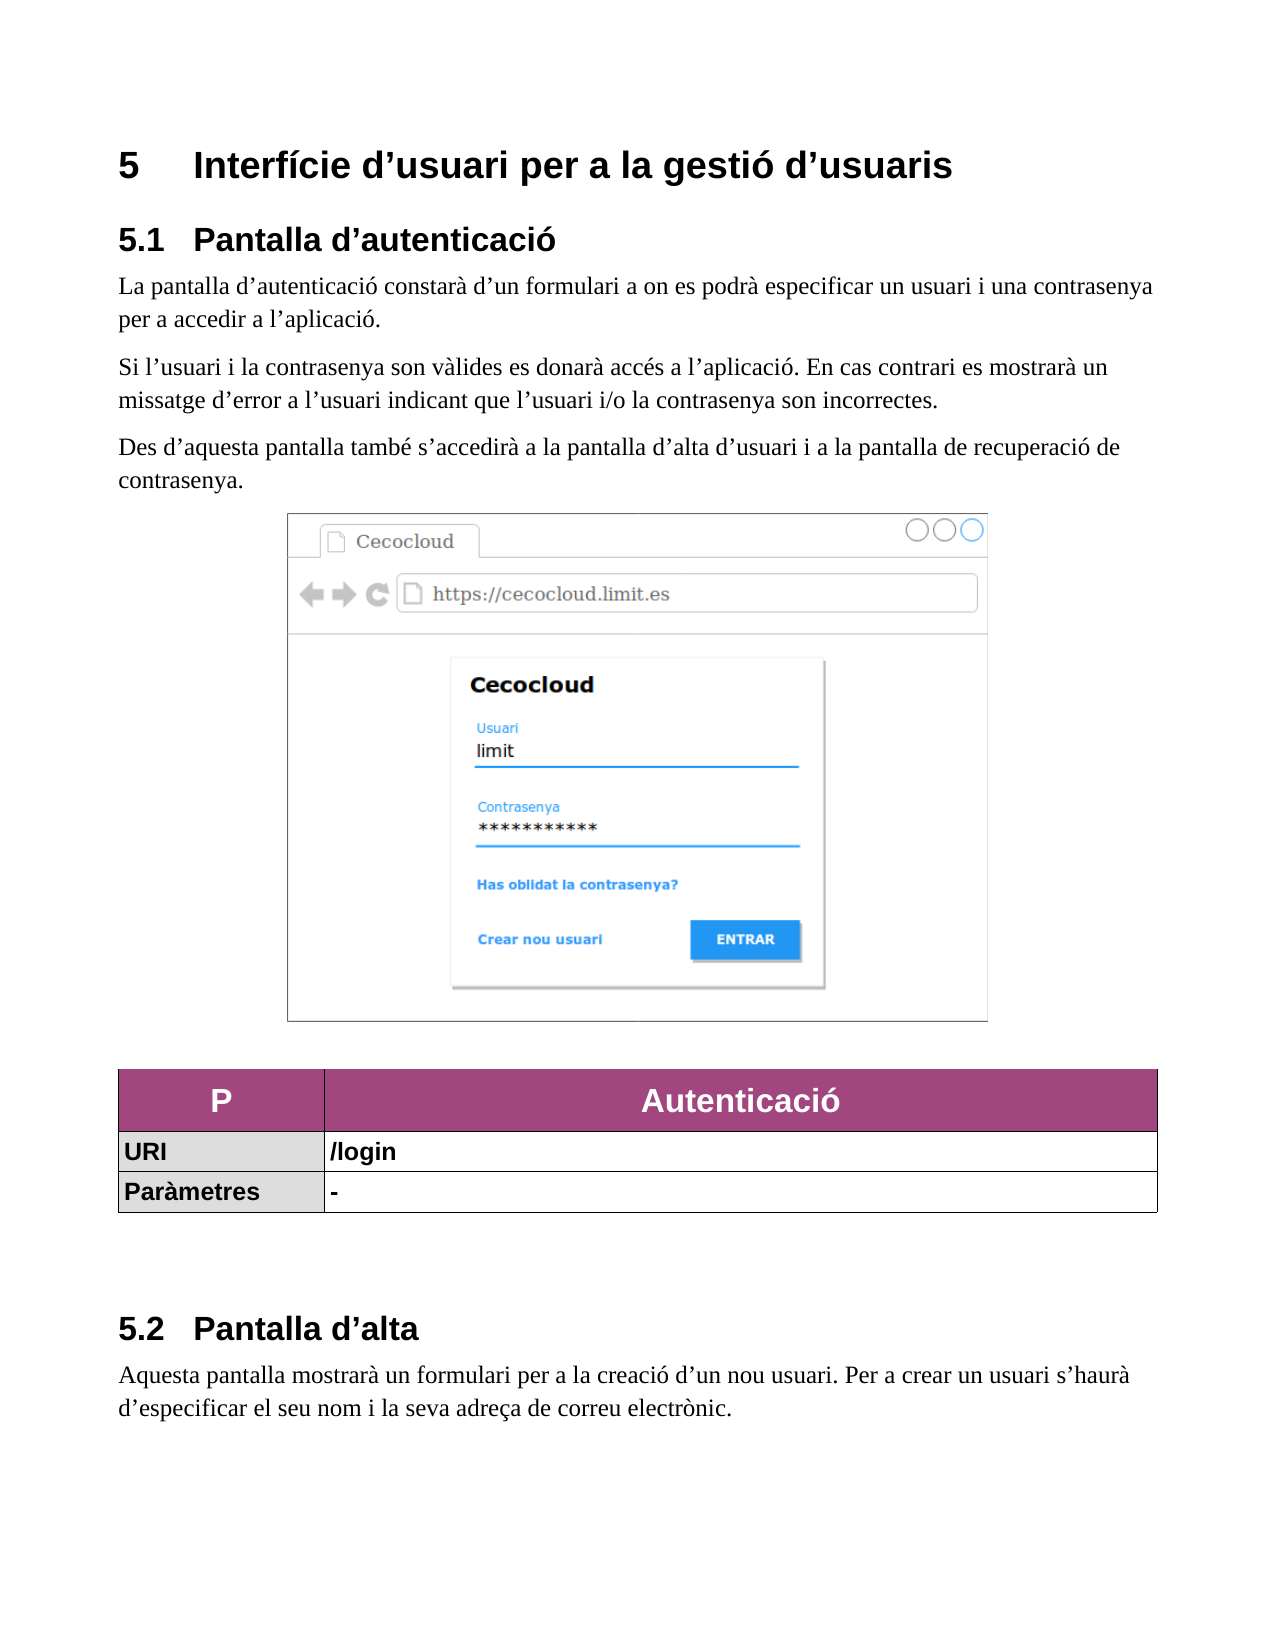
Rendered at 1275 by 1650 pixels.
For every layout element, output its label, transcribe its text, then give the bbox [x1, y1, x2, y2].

table_header P [119, 1069, 324, 1131]
subtitle Pantalla d’autenticació [118, 220, 1157, 259]
text Si l’usuari i la contrasenya son vàlides es donarà accés a l’aplicació. En cas contrari es mostrarà un missatge d’error a l’usuari indicant que l’usuari i/o la contrasenya son incorrectes. [118, 352, 1157, 414]
subtitle Pantalla d’alta [118, 1309, 1157, 1347]
text Aquesta pantalla mostrarà un formulari per a la creació d’un nou usuari. Per a crear un usuari s’haurà d’especificar el seu nom i la seva adreça de correu electrònic. [118, 1360, 1157, 1422]
table_cell URI [119, 1132, 324, 1171]
text Des d’aquesta pantalla també s’accedirà a la pantalla d’alta d’usuari i a la pantalla de recuperació de contrasenya. [118, 432, 1157, 494]
subtitle Interfície d’usuari per a la gestió d’usuaris [118, 143, 1157, 187]
table_cell Paràmetres [119, 1172, 324, 1212]
table_header Autenticació [325, 1069, 1157, 1131]
table_cell /login [325, 1132, 1157, 1171]
text La pantalla d’autenticació constarà d’un formulari a on es podrà especificar un usuari i una contrasenya per a accedir a l’aplicació. [118, 271, 1157, 333]
table_cell - [325, 1172, 1157, 1212]
picture [287, 513, 988, 1022]
